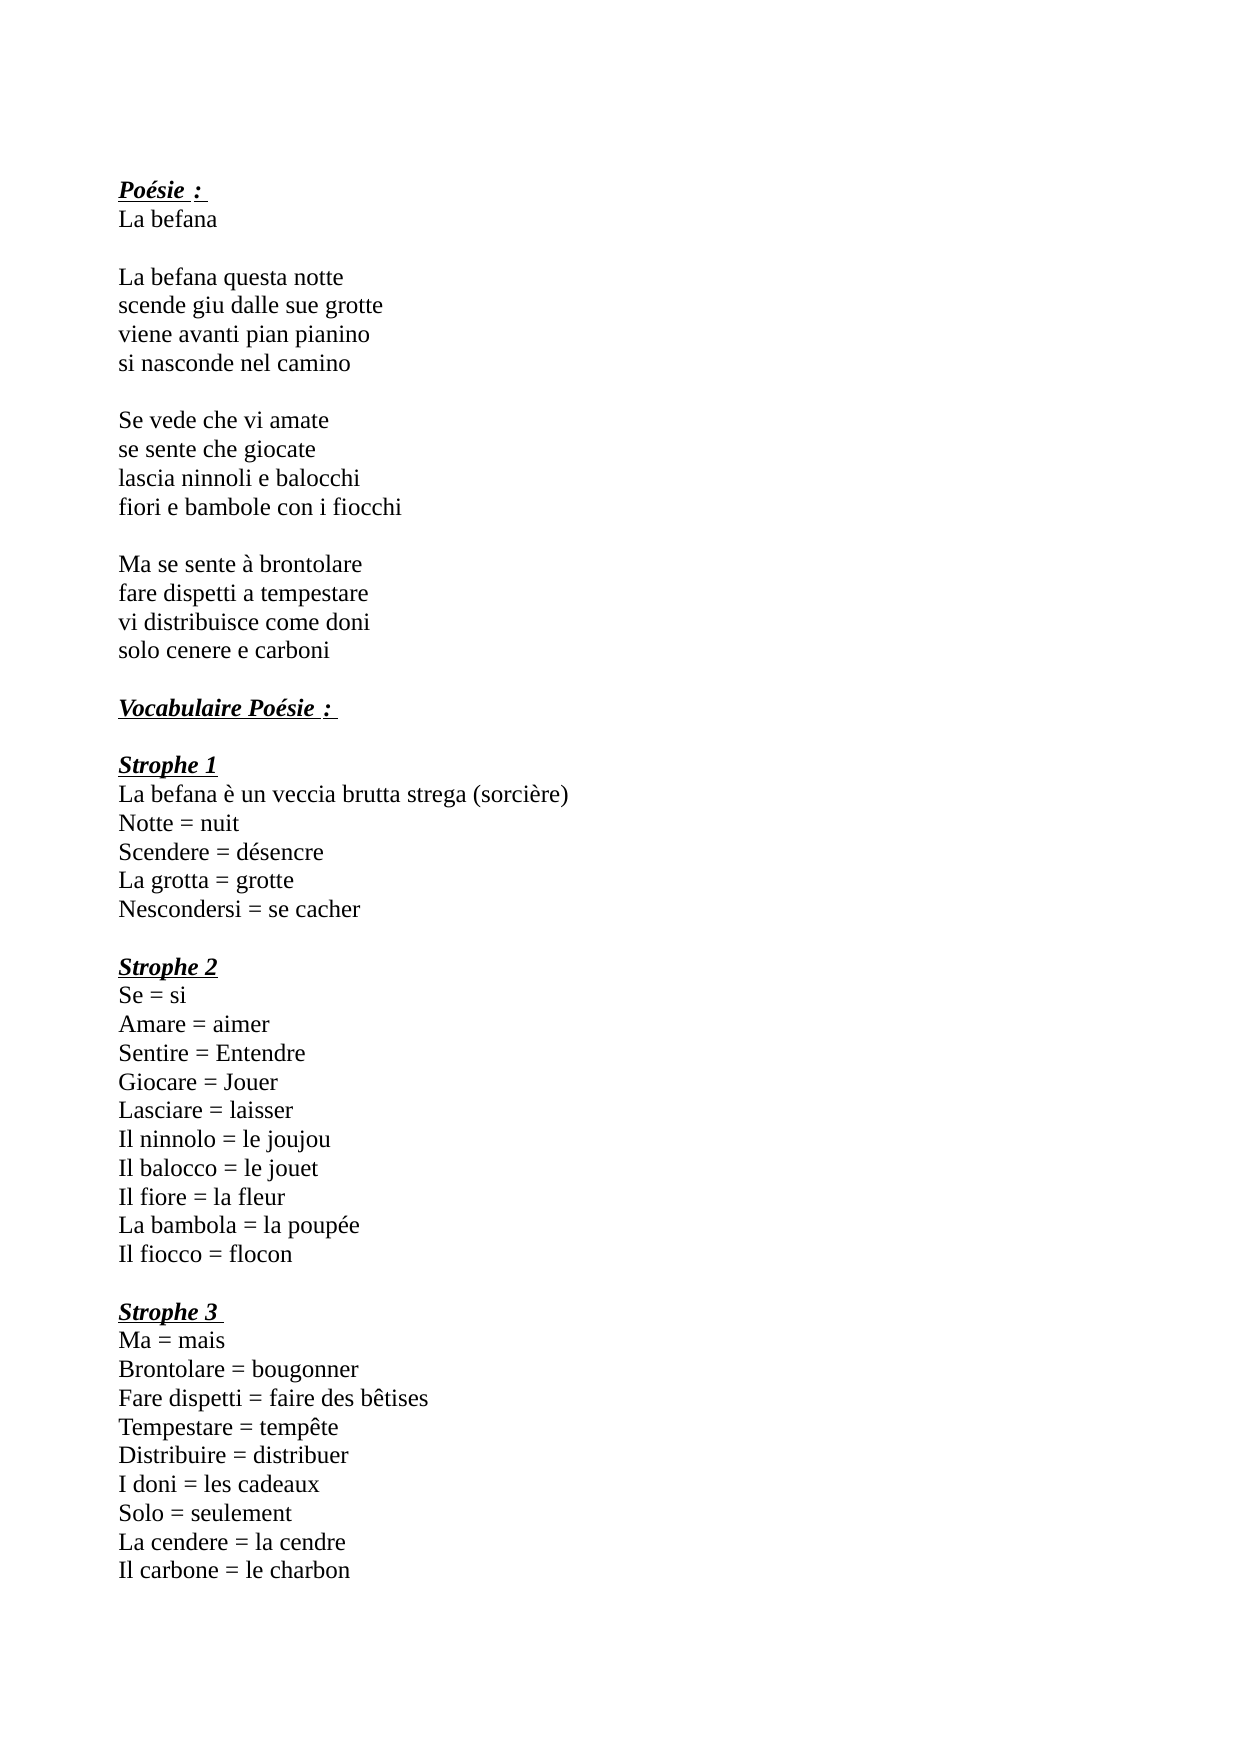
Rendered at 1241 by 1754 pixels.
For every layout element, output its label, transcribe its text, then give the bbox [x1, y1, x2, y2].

text La befana è un veccia brutta strega (sorcière) [118, 779, 1122, 808]
text La befana La befana questa notte scende giu dalle sue grotte viene avanti pian pianino si nasconde nel camino Se vede che vi amate se sente che giocate lascia ninnoli e balocchi fiori e bambole con i fiocchi Ma se sente à brontolare fare dispetti a tempestare vi distribuisce come doni solo cenere e carboni [118, 204, 1122, 664]
text Strophe 3 [118, 1297, 1122, 1326]
text Scendere = désencre [118, 837, 1122, 866]
text Notte = nuit [118, 808, 1122, 837]
text Poésie : [118, 176, 1122, 204]
text Distribuire = distribuer [118, 1441, 1122, 1469]
text Fare dispetti = faire des bêtises [118, 1383, 1122, 1412]
text La cendere = la cendre [118, 1527, 1122, 1556]
text La bambola = la poupée [118, 1211, 1122, 1239]
text Strophe 2 [118, 952, 1122, 981]
text Lasciare = laisser [118, 1096, 1122, 1124]
text Solo = seulement [118, 1498, 1122, 1527]
text Ma = mais [118, 1326, 1122, 1354]
text Il balocco = le jouet [118, 1153, 1122, 1182]
text Sentire = Entendre [118, 1038, 1122, 1067]
text Tempestare = tempête [118, 1412, 1122, 1441]
text Il carbone = le charbon [118, 1556, 1122, 1584]
text La grotta = grotte [118, 866, 1122, 894]
text Il ninnolo = le joujou [118, 1124, 1122, 1153]
text Brontolare = bougonner [118, 1354, 1122, 1383]
text Strophe 1 [118, 751, 1122, 779]
text Il fiore = la fleur [118, 1182, 1122, 1211]
text Se = si [118, 981, 1122, 1009]
text Vocabulaire Poésie : [118, 693, 1122, 722]
text Il fiocco = flocon [118, 1239, 1122, 1268]
text I doni = les cadeaux [118, 1469, 1122, 1498]
text Giocare = Jouer [118, 1067, 1122, 1096]
text Amare = aimer [118, 1009, 1122, 1038]
text Nescondersi = se cacher [118, 894, 1122, 923]
